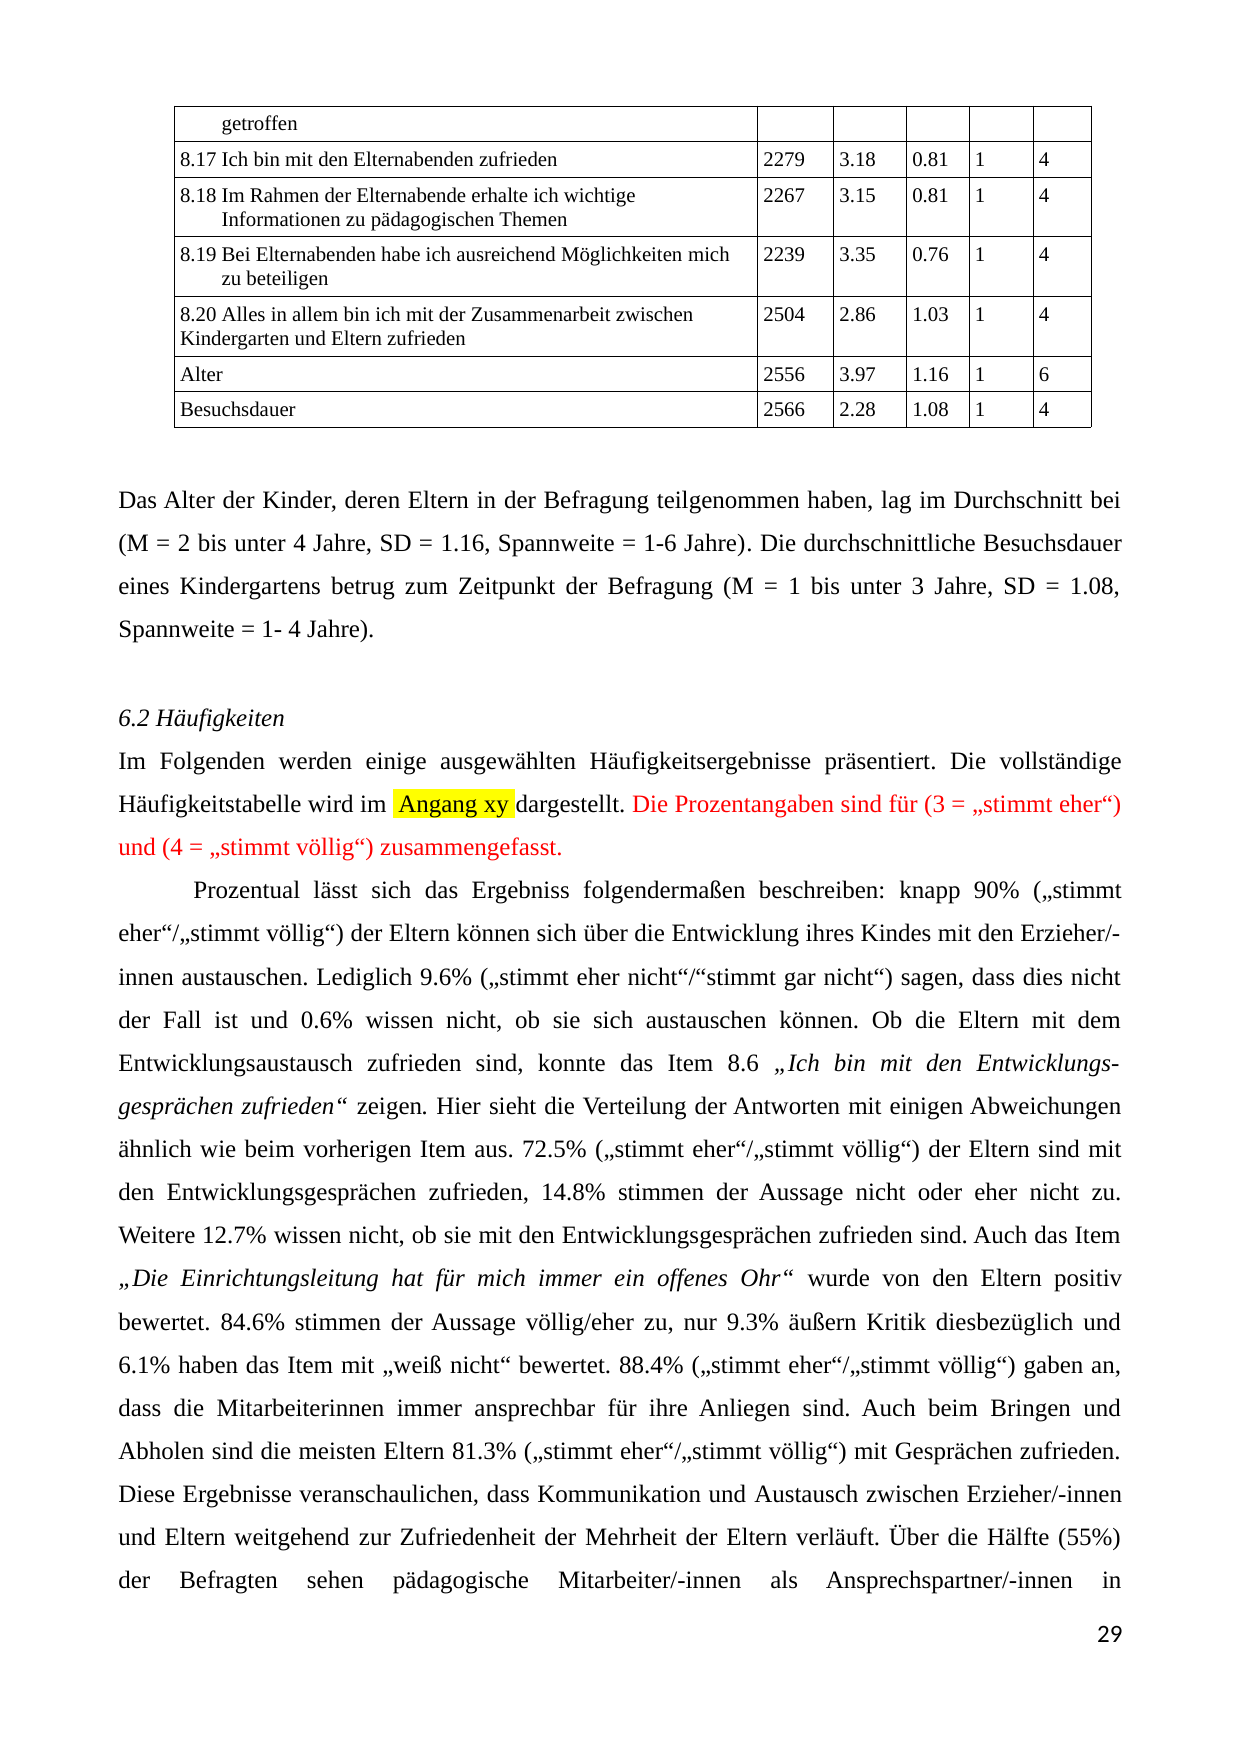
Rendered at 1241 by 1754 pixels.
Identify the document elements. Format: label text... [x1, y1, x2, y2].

table_cell 4 [1034, 237, 1091, 296]
table_cell 1 [970, 178, 1033, 236]
table_cell Alter [175, 357, 757, 391]
table_cell 2239 [758, 237, 833, 296]
table_cell 4 [1034, 178, 1091, 236]
table_cell 0.76 [907, 237, 969, 296]
table_cell 8.17 Ich bin mit den Elternabenden zufrieden [175, 142, 757, 177]
table_cell 3.18 [834, 142, 906, 177]
table_cell Besuchsdauer [175, 392, 757, 427]
table_cell 1 [970, 357, 1033, 391]
table_cell 1 [970, 237, 1033, 296]
table_cell 2556 [758, 357, 833, 391]
table_cell [834, 107, 906, 141]
table_cell 1.16 [907, 357, 969, 391]
table_cell 2.28 [834, 392, 906, 427]
table_cell 1 [970, 392, 1033, 427]
table_cell 2279 [758, 142, 833, 177]
text Im Folgenden werden einige ausgewählten Häufigkeitsergebnisse präsentiert. Die vollständige Häufigkeitstabelle wird im Angang xy dargestellt. Die Prozentangaben sind für (3 = „stimmt eher“) und (4 = „stimmt völlig“) zusammengefasst. [118, 746, 1122, 861]
table_cell 2.86 [834, 297, 906, 356]
table_cell 0.81 [907, 178, 969, 236]
text Prozentual lässt sich das Ergebniss folgendermaßen beschreiben: knapp 90% („stimmt eher“/„stimmt völlig“) der Eltern können sich über die Entwicklung ihres Kindes mit den Erzieher/-innen austauschen. Lediglich 9.6% („stimmt eher nicht“/“stimmt gar nicht“) sagen, dass dies nicht der Fall ist und 0.6% wissen nicht, ob sie sich austauschen können. Ob die Eltern mit dem Entwicklungsaustausch zufrieden sind, konnte das Item 8.6 „Ich bin mit den Entwicklungs-gesprächen zufrieden“ zeigen. Hier sieht die Verteilung der Antworten mit einigen Abweichungen ähnlich wie beim vorherigen Item aus. 72.5% („stimmt eher“/„stimmt völlig“) der Eltern sind mit den Entwicklungsgesprächen zufrieden, 14.8% stimmen der Aussage nicht oder eher nicht zu. Weitere 12.7% wissen nicht, ob sie mit den Entwicklungsgesprächen zufrieden sind. Auch das Item „Die Einrichtungsleitung hat für mich immer ein offenes Ohr“ wurde von den Eltern positiv bewertet. 84.6% stimmen der Aussage völlig/eher zu, nur 9.3% äußern Kritik diesbezüglich und 6.1% haben das Item mit „weiß nicht“ bewertet. 88.4% („stimmt eher“/„stimmt völlig“) gaben an, dass die Mitarbeiterinnen immer ansprechbar für ihre Anliegen sind. Auch beim Bringen und Abholen sind die meisten Eltern 81.3% („stimmt eher“/„stimmt völlig“) mit Gesprächen zufrieden. Diese Ergebnisse veranschaulichen, dass Kommunikation und Austausch zwischen Erzieher/-innen und Eltern weitgehend zur Zufriedenheit der Mehrheit der Eltern verläuft. Über die Hälfte (55%) der Befragten sehen pädagogische Mitarbeiter/-innen als Ansprechspartner/-innen in [118, 875, 1122, 1594]
table_cell [758, 107, 833, 141]
table_cell 8.19 Bei Elternabenden habe ich ausreichend Möglichkeiten mich zu beteiligen [175, 237, 757, 296]
table_cell 4 [1034, 142, 1091, 177]
table_cell [970, 107, 1033, 141]
table_cell 4 [1034, 392, 1091, 427]
table_cell 8.18 Im Rahmen der Elternabende erhalte ich wichtige Informationen zu pädagogischen Themen [175, 178, 757, 236]
text 6.2 Häufigkeiten [118, 703, 1122, 732]
table_cell [1034, 107, 1091, 141]
table_cell 2566 [758, 392, 833, 427]
table_cell 1 [970, 297, 1033, 356]
table_cell 1.03 [907, 297, 969, 356]
table_cell getroffen [175, 107, 757, 141]
table_cell 4 [1034, 297, 1091, 356]
table_cell 3.35 [834, 237, 906, 296]
table_cell 8.20 Alles in allem bin ich mit der Zusammenarbeit zwischen Kindergarten und Eltern zufrieden [175, 297, 757, 356]
table_cell 2267 [758, 178, 833, 236]
table_cell 1 [970, 142, 1033, 177]
table_cell 1.08 [907, 392, 969, 427]
table_cell [907, 107, 969, 141]
table_cell 3.15 [834, 178, 906, 236]
table_cell 3.97 [834, 357, 906, 391]
text Das Alter der Kinder, deren Eltern in der Befragung teilgenommen haben, lag im Durchschnitt bei (M = 2 bis unter 4 Jahre, SD = 1.16, Spannweite = 1-6 Jahre). Die durchschnittliche Besuchsdauer eines Kindergartens betrug zum Zeitpunkt der Befragung (M = 1 bis unter 3 Jahre, SD = 1.08, Spannweite = 1- 4 Jahre). [118, 485, 1122, 643]
table_cell 2504 [758, 297, 833, 356]
table_cell 6 [1034, 357, 1091, 391]
table_cell 0.81 [907, 142, 969, 177]
